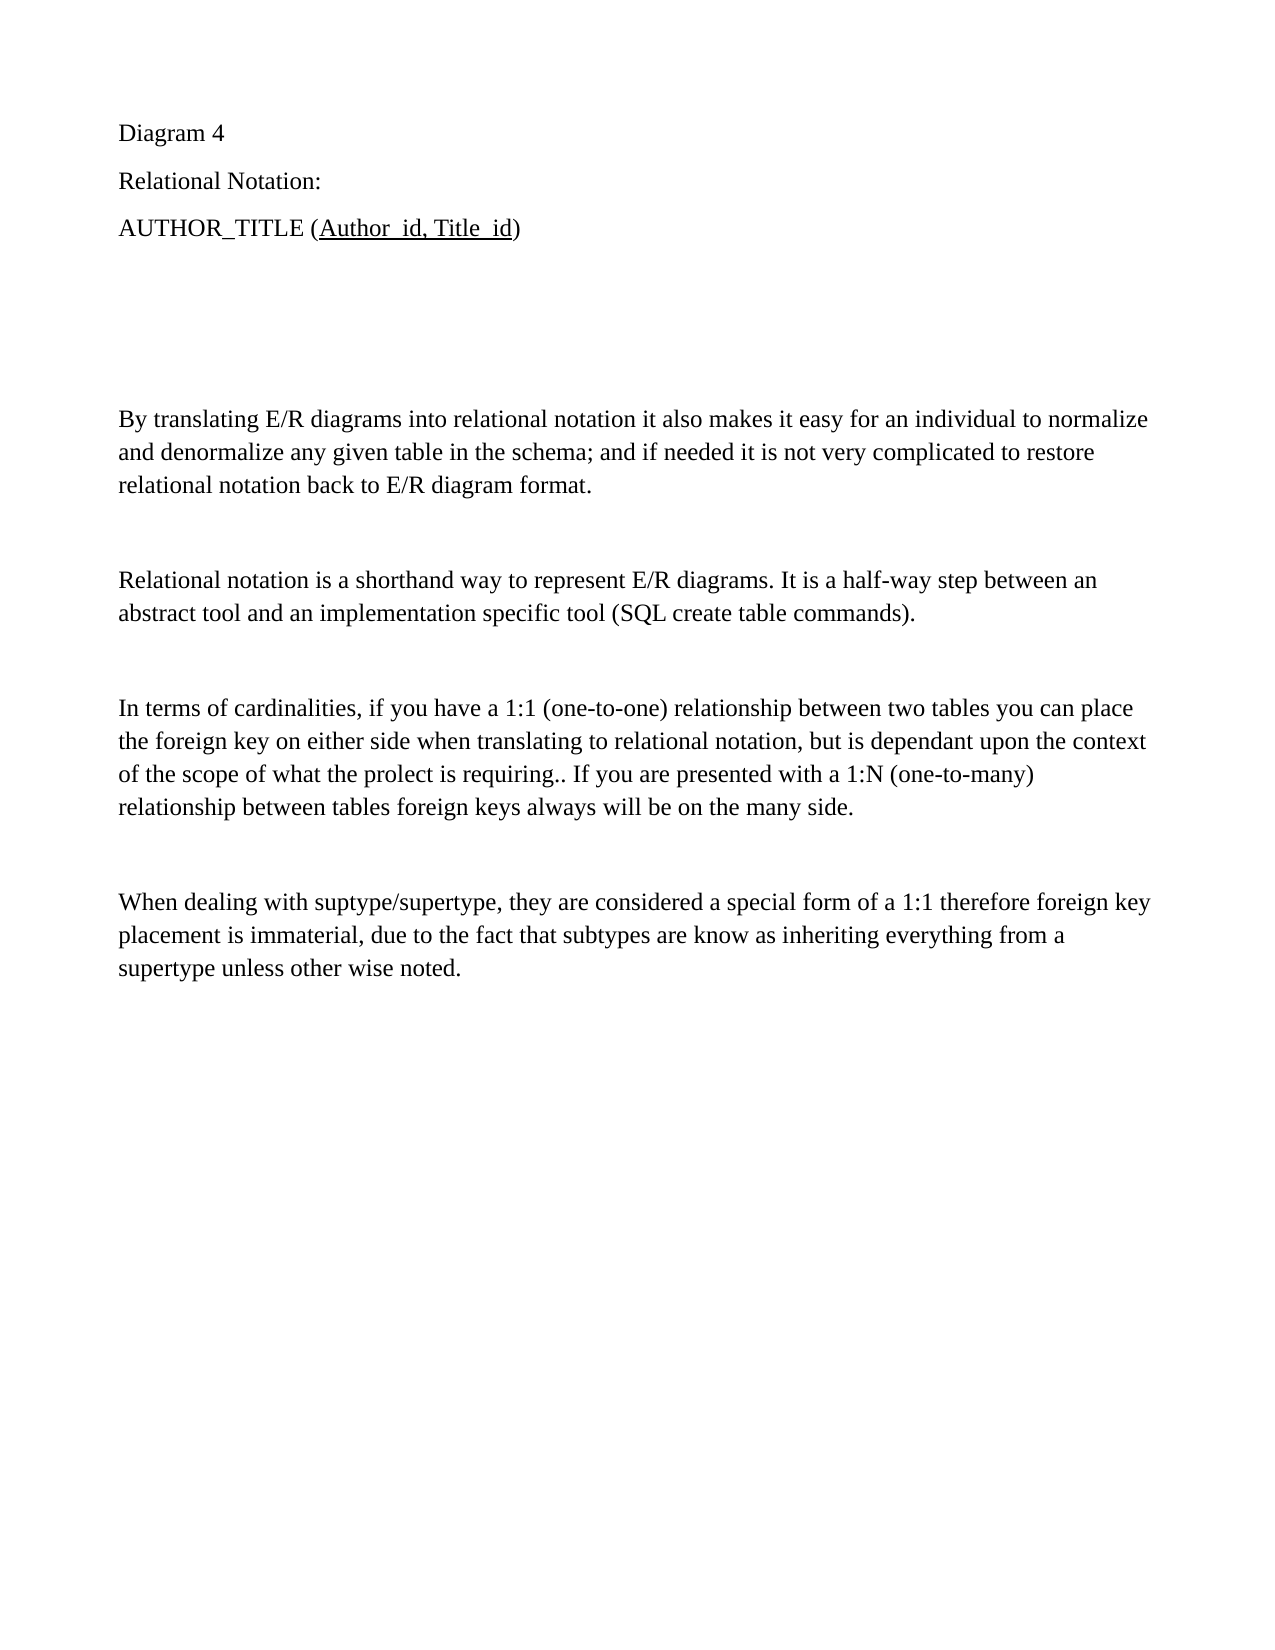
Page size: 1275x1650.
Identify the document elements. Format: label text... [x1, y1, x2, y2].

text When dealing with suptype/supertype, they are considered a special form of a 1:1 therefore foreign key placement is immaterial, due to the fact that subtypes are know as inheriting everything from a supertype unless other wise noted. [118, 887, 1157, 982]
text AUTHOR_TITLE (Author_id, Title_id) [118, 213, 1157, 242]
text Relational notation is a shorthand way to represent E/R diagrams. It is a half-way step between an abstract tool and an implementation specific tool (SQL create table commands). [118, 565, 1157, 627]
text Relational Notation: [118, 166, 1157, 194]
text Diagram 4 [118, 118, 1157, 147]
text In terms of cardinalities, if you have a 1:1 (one-to-one) relationship between two tables you can place the foreign key on either side when translating to relational notation, but is dependant upon the context of the scope of what the prolect is requiring.. If you are presented with a 1:N (one-to-many) relationship between tables foreign keys always will be on the many side. [118, 693, 1157, 821]
text By translating E/R diagrams into relational notation it also makes it easy for an individual to normalize and denormalize any given table in the schema; and if needed it is not very complicated to restore relational notation back to E/R diagram format. [118, 404, 1157, 498]
